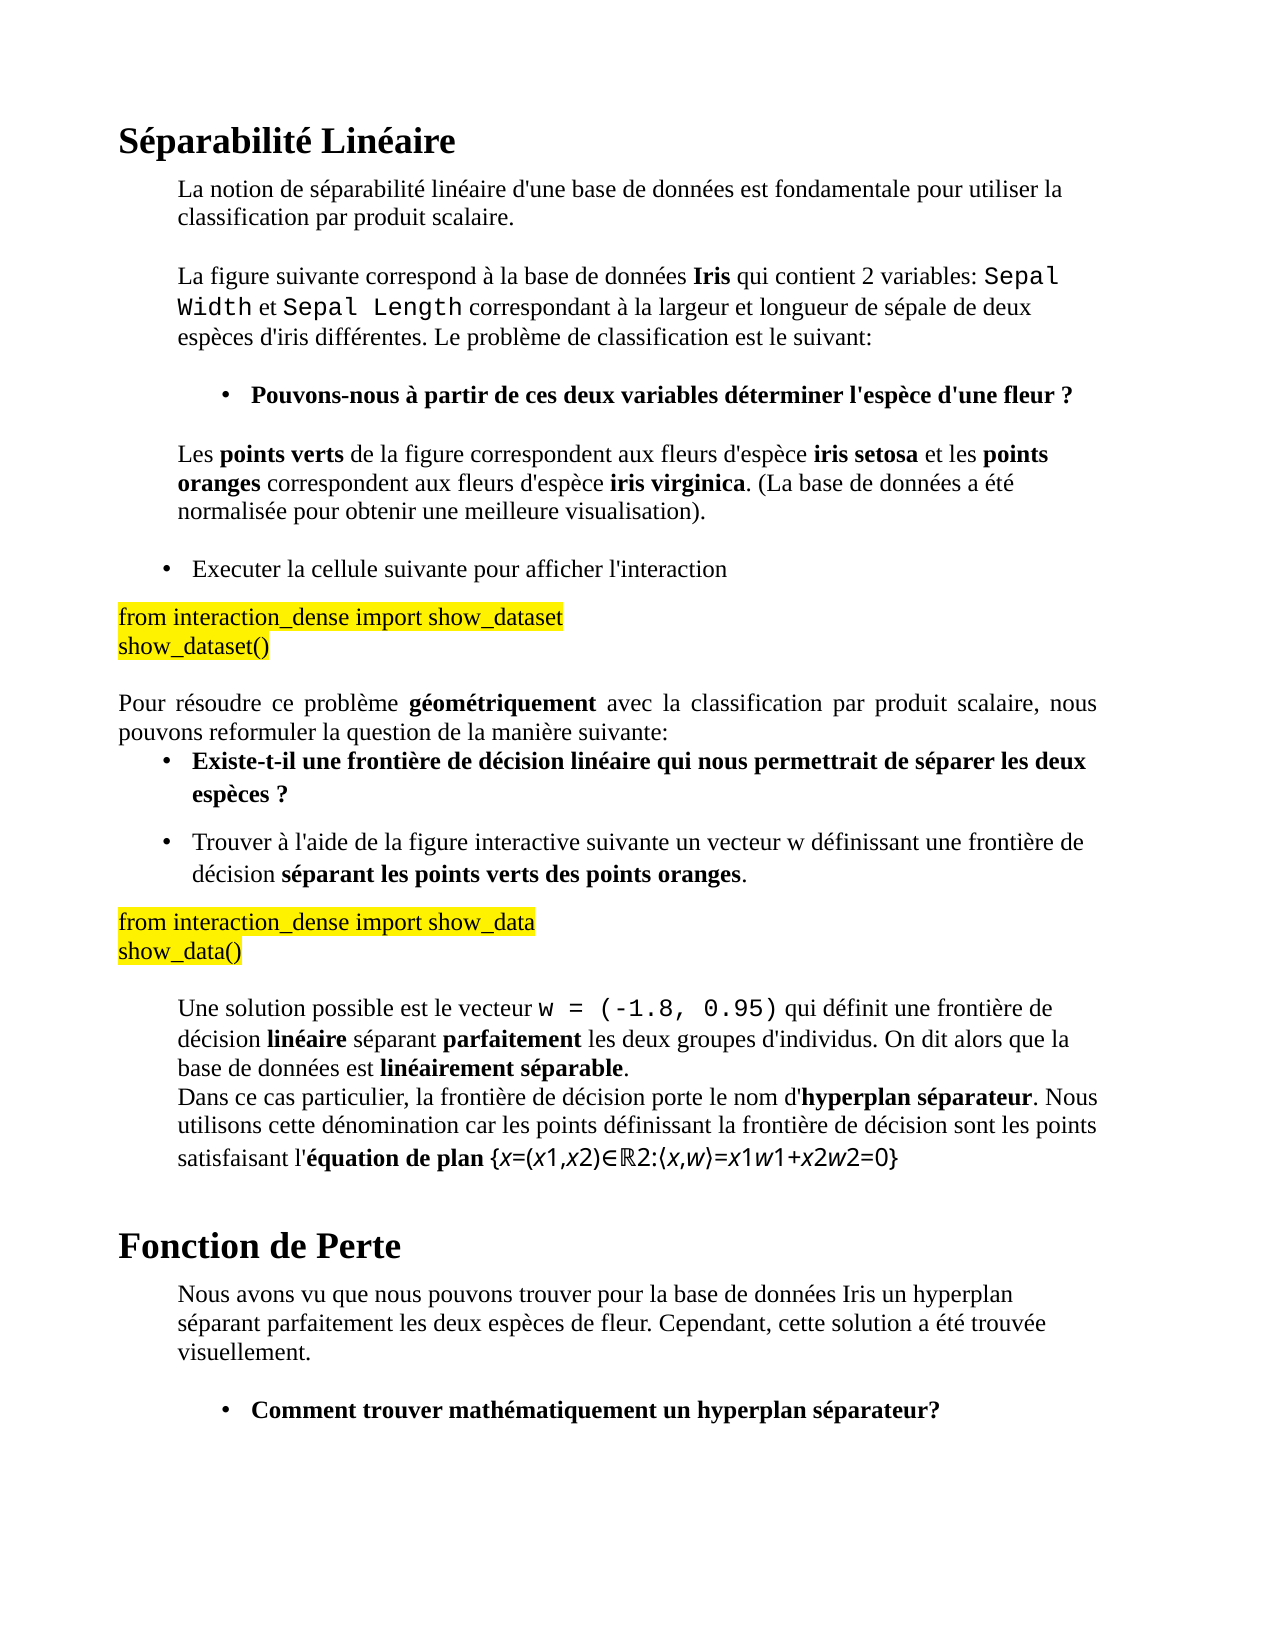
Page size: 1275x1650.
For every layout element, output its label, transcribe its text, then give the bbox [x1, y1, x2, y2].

subtitle Fonction de Perte [118, 1224, 1157, 1267]
list Trouver à l'aide de la figure interactive suivante un vecteur w définissant une frontière de décision séparant les points verts des points oranges. [162, 827, 1157, 888]
list Executer la cellule suivante pour afficher l'interaction [162, 554, 1157, 583]
list Comment trouver mathématiquement un hyperplan séparateur? [221, 1395, 1098, 1424]
text Dans ce cas particulier, la frontière de décision porte le nom d'hyperplan séparateur. Nous utilisons cette dénomination car les points définissant la frontière de décision sont les points satisfaisant l'équation de plan {x=(x1,x2)∈ℝ2:⟨x,w⟩=x1w1+x2w2=0} [177, 1082, 1098, 1173]
text show_dataset() [118, 631, 1157, 660]
list Pouvons-nous à partir de ces deux variables déterminer l'espèce d'une fleur ? [221, 381, 1098, 409]
text Nous avons vu que nous pouvons trouver pour la base de données Iris un hyperplan séparant parfaitement les deux espèces de fleur. Cependant, cette solution a été trouvée visuellement. [177, 1279, 1098, 1366]
text Les points verts de la figure correspondent aux fleurs d'espèce iris setosa et les points oranges correspondent aux fleurs d'espèce iris virginica. (La base de données a été normalisée pour obtenir une meilleure visualisation). [177, 439, 1098, 525]
subtitle Séparabilité Linéaire [118, 118, 1157, 161]
text from interaction_dense import show_dataset [118, 602, 1157, 631]
list Existe-t-il une frontière de décision linéaire qui nous permettrait de séparer les deux espèces ? [162, 746, 1157, 808]
text show_data() [118, 936, 1157, 965]
text La figure suivante correspond à la base de données Iris qui contient 2 variables: Sepal Width et Sepal Length correspondant à la largeur et longueur de sépale de deux espèces d'iris différentes. Le problème de classification est le suivant: [177, 261, 1098, 351]
text Une solution possible est le vecteur w = (-1.8, 0.95) qui définit une frontière de décision linéaire séparant parfaitement les deux groupes d'individus. On dit alors que la base de données est linéairement séparable. [177, 993, 1098, 1082]
text from interaction_dense import show_data [118, 907, 1157, 936]
text La notion de séparabilité linéaire d'une base de données est fondamentale pour utiliser la classification par produit scalaire. [177, 174, 1098, 231]
text Pour résoudre ce problème géométriquement avec la classification par produit scalaire, nous pouvons reformuler la question de la manière suivante: [118, 688, 1098, 746]
